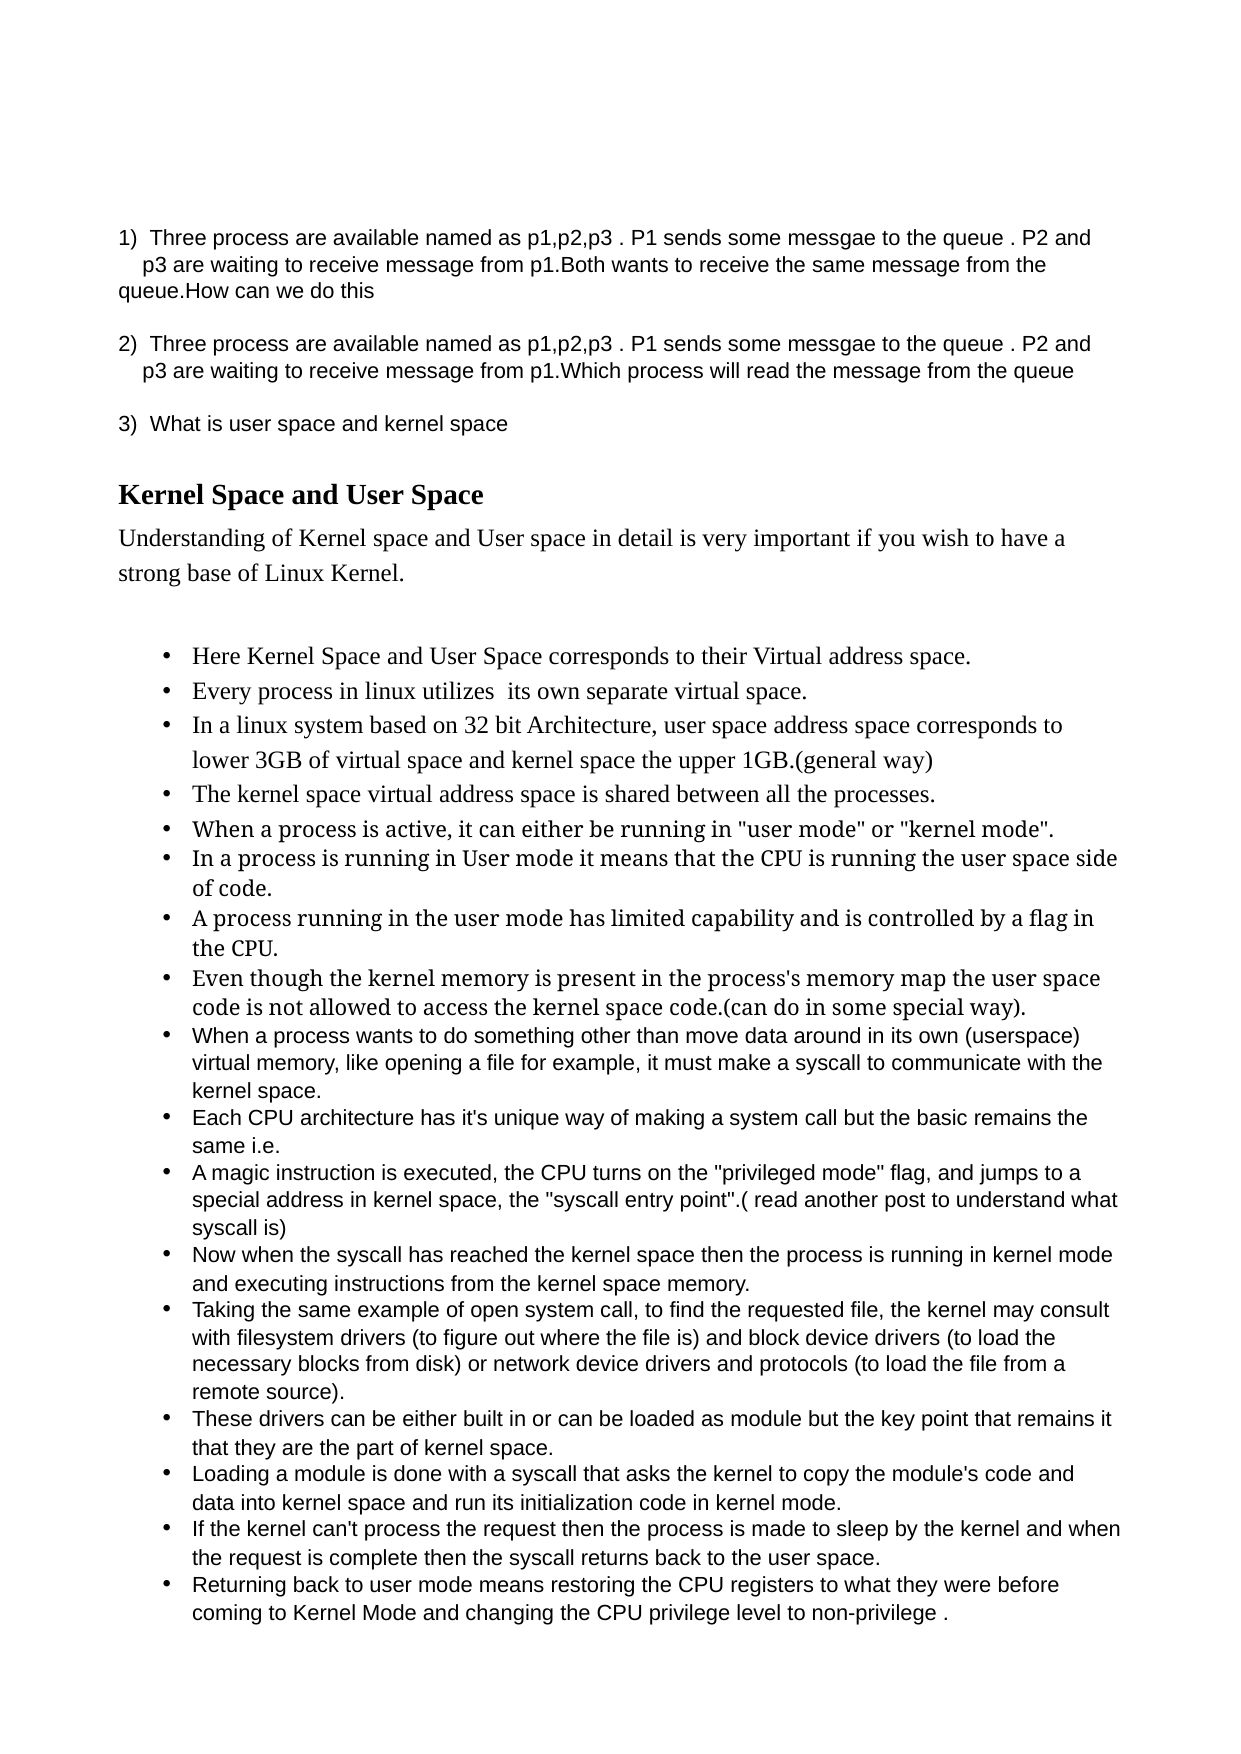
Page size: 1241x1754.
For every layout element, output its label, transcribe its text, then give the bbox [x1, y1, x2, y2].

list Each CPU architecture has it's unique way of making a system call but the basic remains the same i.e. [162, 1104, 1122, 1159]
list Returning back to user mode means restoring the CPU registers to what they were before coming to Kernel Mode and changing the CPU privilege level to non-privilege . [162, 1571, 1122, 1626]
text p3 are waiting to receive message from p1.Which process will read the message from the queue [118, 356, 1122, 383]
list When a process is active, it can either be running in "user mode" or "kernel mode". [162, 814, 1122, 843]
list If the kernel can't process the request then the process is made to sleep by the kernel and when the request is complete then the syscall returns back to the user space. [162, 1516, 1122, 1571]
text 1) Three process are available named as p1,p2,p3 . P1 sends some messgae to the queue . P2 and [118, 223, 1122, 250]
subtitle Kernel Space and User Space [118, 477, 1122, 511]
list Now when the syscall has reached the kernel space then the process is running in kernel mode and executing instructions from the kernel space memory. [162, 1241, 1122, 1297]
list Loading a module is done with a syscall that asks the kernel to copy the module's code and data into kernel space and run its initialization code in kernel mode. [162, 1460, 1122, 1516]
list A magic instruction is executed, the CPU turns on the "privileged mode" flag, and jumps to a special address in kernel space, the "syscall entry point".( read another post to understand what syscall is) [162, 1159, 1122, 1241]
list The kernel space virtual address space is shared between all the processes. [162, 779, 1122, 808]
text p3 are waiting to receive message from p1.Both wants to receive the same message from the queue.How can we do this [118, 250, 1122, 303]
list A process running in the user mode has limited capability and is controlled by a flag in the CPU. [162, 903, 1122, 963]
text Understanding of Kernel space and User space in detail is very important if you wish to have a strong base of Linux Kernel. [118, 523, 1122, 621]
list Taking the same example of open system call, to find the requested file, the kernel may consult with filesystem drivers (to figure out where the file is) and block device drivers (to load the necessary blocks from disk) or network device drivers and protocols (to load the file from a remote source). [162, 1297, 1122, 1405]
list Every process in linux utilizes its own separate virtual space. [162, 676, 1122, 704]
list When a process wants to do something other than move data around in its own (userspace) virtual memory, like opening a file for example, it must make a syscall to communicate with the kernel space. [162, 1022, 1122, 1104]
text 3) What is user space and kernel space [118, 409, 1122, 436]
list In a linux system based on 32 bit Architecture, user space address space corresponds to lower 3GB of virtual space and kernel space the upper 1GB.(general way) [162, 710, 1122, 773]
list These drivers can be either built in or can be loaded as module but the key point that remains it that they are the part of kernel space. [162, 1405, 1122, 1460]
list In a process is running in User mode it means that the CPU is running the user space side of code. [162, 843, 1122, 903]
list Here Kernel Space and User Space corresponds to their Virtual address space. [162, 641, 1122, 670]
text 2) Three process are available named as p1,p2,p3 . P1 sends some messgae to the queue . P2 and [118, 330, 1122, 356]
list Even though the kernel memory is present in the process's memory map the user space code is not allowed to access the kernel space code.(can do in some special way). [162, 963, 1122, 1022]
